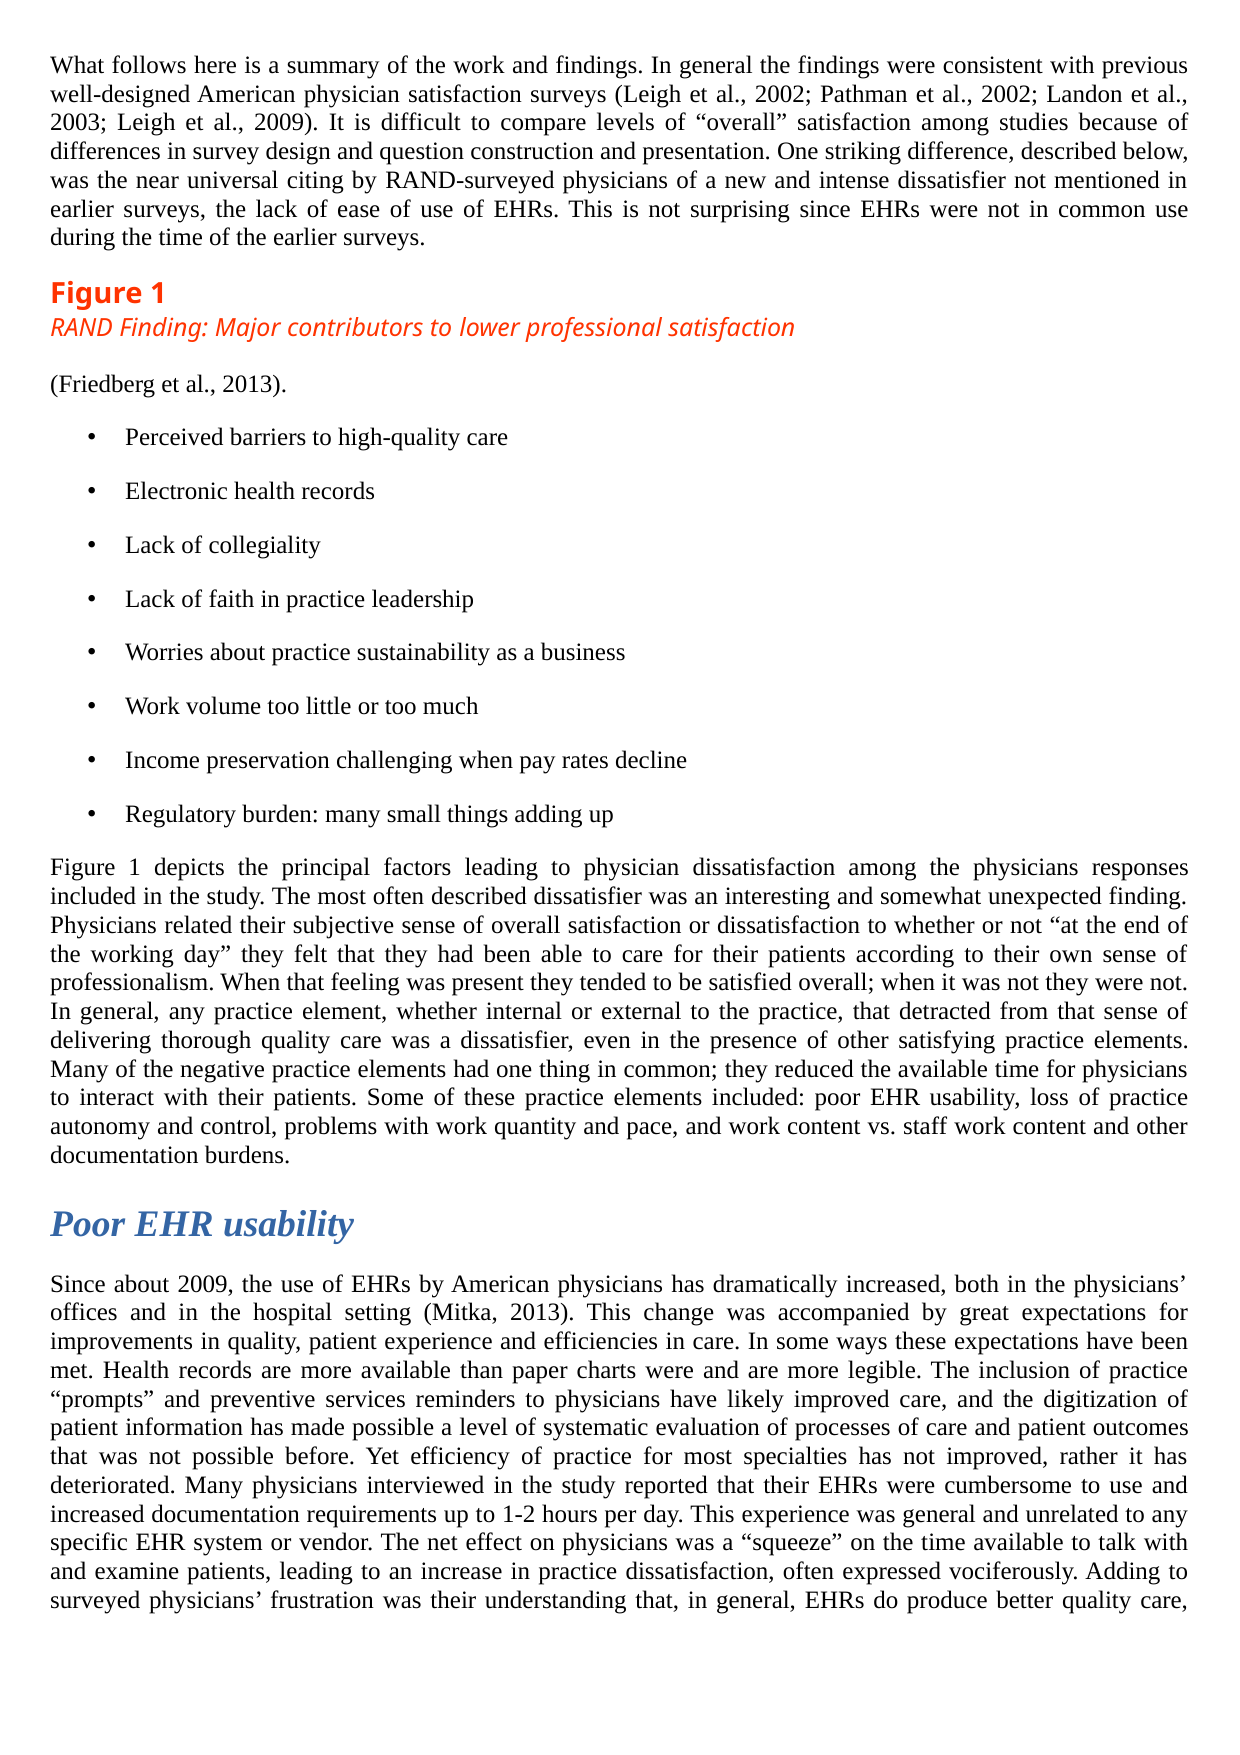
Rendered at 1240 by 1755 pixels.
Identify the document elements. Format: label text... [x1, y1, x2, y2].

list Worries about practice sustainability as a business [87, 637, 1189, 666]
text A detailed description of the study methodology, as well as the results, was published in October of 2013 (Friedberg et al., 2013). Readers are directed to the original paper for a thorough explication of the research. What follows here is a summary of the work and findings. In general the findings were consistent with previous well-designed American physician satisfaction surveys (Leigh et al., 2002; Pathman et al., 2002; Landon et al., 2003; Leigh et al., 2009). It is difficult to compare levels of “overall” satisfaction among studies because of differences in survey design and question construction and presentation. One striking difference, described below, was the near universal citing by RAND-surveyed physicians of a new and intense dissatisfier not mentioned in earlier surveys, the lack of ease of use of EHRs. This is not surprising since EHRs were not in common use during the time of the earlier surveys. [50, 50, 1189, 251]
list Income preservation challenging when pay rates decline [87, 745, 1189, 774]
list Work volume too little or too much [87, 691, 1189, 720]
text Figure 1 depicts the principal factors leading to physician dissatisfaction among the physicians responses included in the study. The most often described dissatisfier was an interesting and somewhat unexpected finding. Physicians related their subjective sense of overall satisfaction or dissatisfaction to whether or not “at the end of the working day” they felt that they had been able to care for their patients according to their own sense of professionalism. When that feeling was present they tended to be satisfied overall; when it was not they were not. In general, any practice element, whether internal or external to the practice, that detracted from that sense of delivering thorough quality care was a dissatisfier, even in the presence of other satisfying practice elements. Many of the negative practice elements had one thing in common; they reduced the available time for physicians to interact with their patients. Some of these practice elements included: poor EHR usability, loss of practice autonomy and control, problems with work quantity and pace, and work content vs. staff work content and other documentation burdens. [50, 852, 1189, 1169]
list Regulatory burden: many small things adding up [87, 799, 1189, 827]
list Electronic health records [87, 476, 1189, 505]
list Perceived barriers to high-quality care [87, 422, 1189, 451]
list Lack of faith in practice leadership [87, 584, 1189, 612]
text RAND Finding: Major contributors to lower professional satisfaction [50, 309, 1189, 344]
subtitle Poor EHR usability [50, 1206, 1131, 1244]
text (Friedberg et al., 2013). [50, 369, 1189, 397]
list Lack of collegiality [87, 530, 1189, 559]
text Since about 2009, the use of EHRs by American physicians has dramatically increased, both in the physicians’ offices and in the hospital setting (Mitka, 2013). This change was accompanied by great expectations for improvements in quality, patient experience and efficiencies in care. In some ways these expectations have been met. Health records are more available than paper charts were and are more legible. The inclusion of practice “prompts” and preventive services reminders to physicians have likely improved care, and the digitization of patient information has made possible a level of systematic evaluation of processes of care and patient outcomes that was not possible before. Yet efficiency of practice for most specialties has not improved, rather it has deteriorated. Many physicians interviewed in the study reported that their EHRs were cumbersome to use and increased documentation requirements up to 1-2 hours per day. This experience was general and unrelated to any specific EHR system or vendor. The net effect on physicians was a “squeeze” on the time available to talk with and examine patients, leading to an increase in practice dissatisfaction, often expressed vociferously. Adding to surveyed physicians’ frustration was their understanding that, in general, EHRs do produce better quality care, [50, 1269, 1189, 1614]
text Figure 1 [50, 280, 1189, 309]
